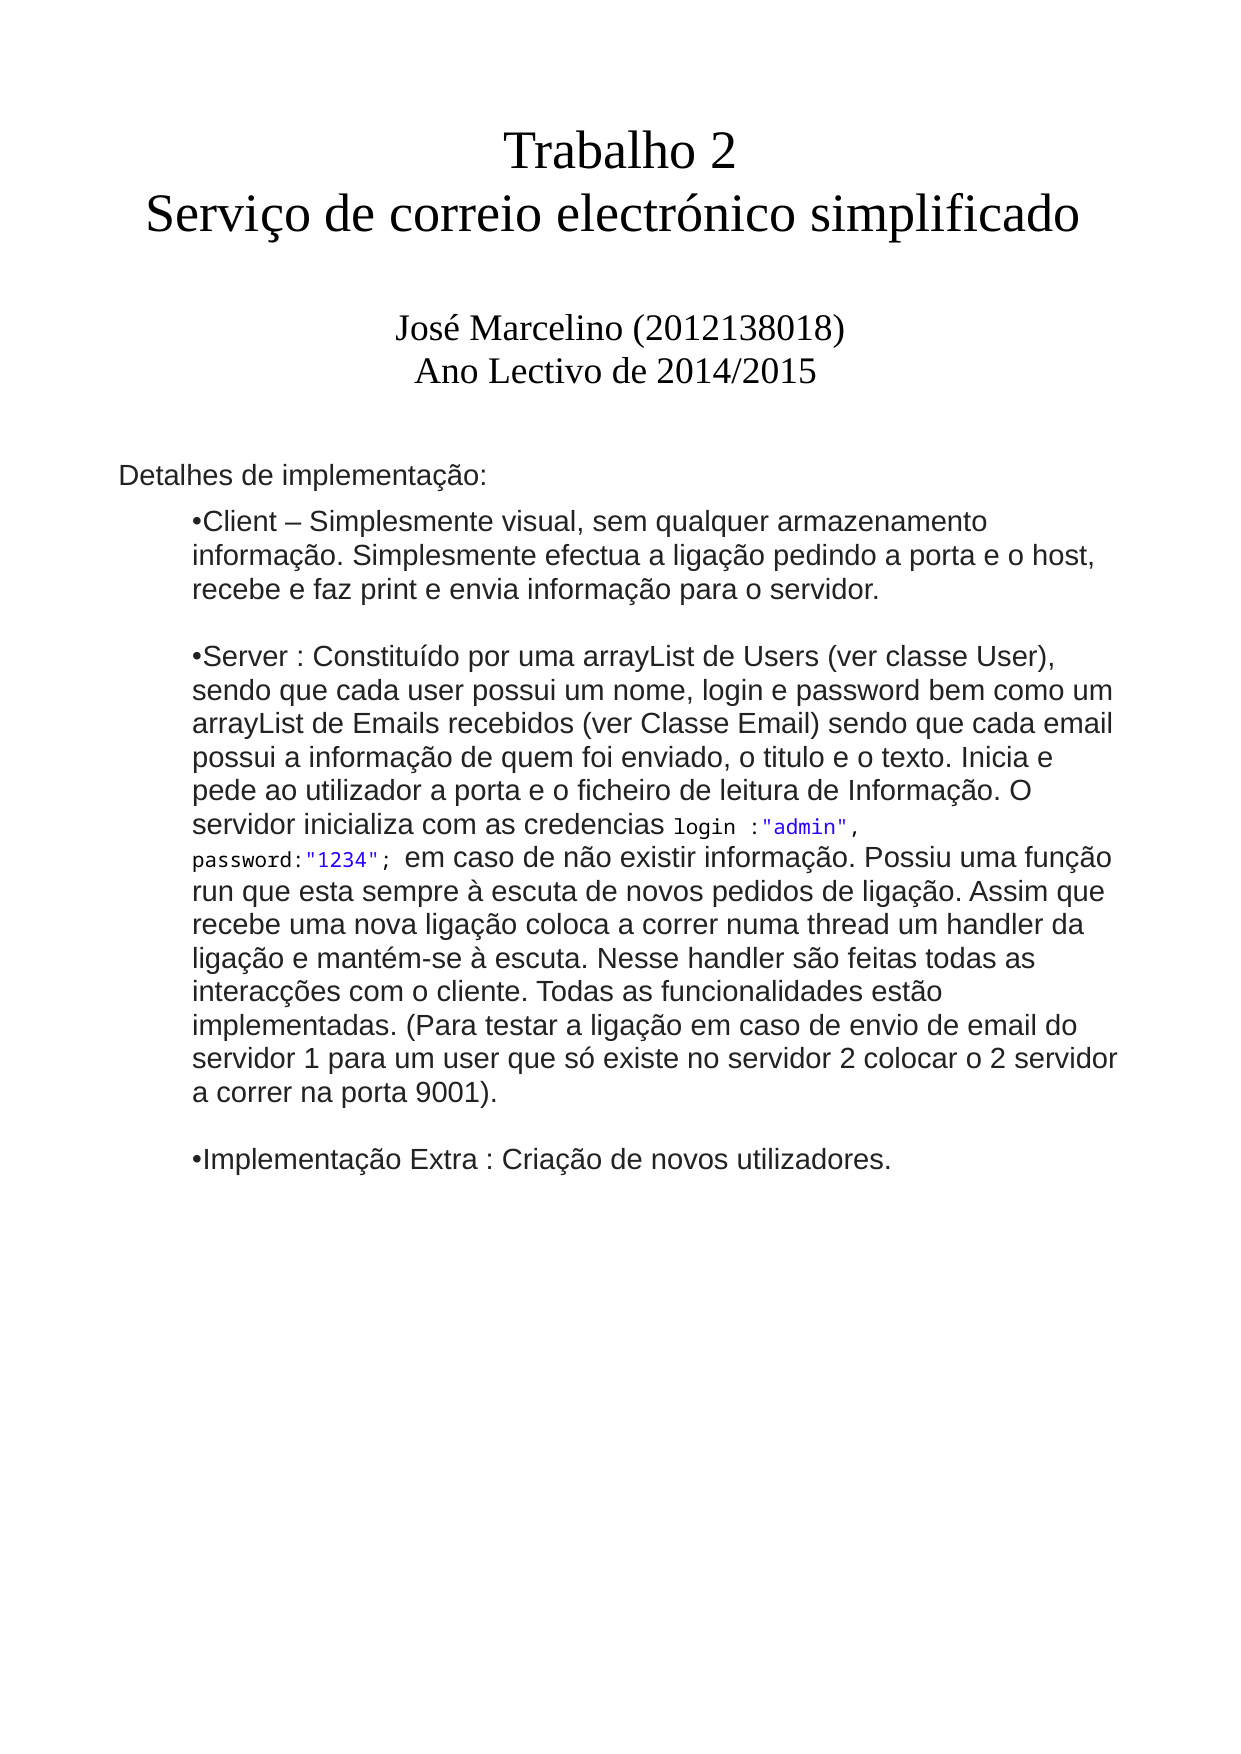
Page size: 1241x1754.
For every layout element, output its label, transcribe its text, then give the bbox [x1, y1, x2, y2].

text José Marcelino (2012138018) [118, 305, 1122, 348]
text Ano Lectivo de 2014/2015 [118, 348, 1122, 391]
text Trabalho 2 [118, 118, 1122, 180]
list Server : Constituído por uma arrayList de Users (ver classe User), sendo que cada user possui um nome, login e password bem como um arrayList de Emails recebidos (ver Classe Email) sendo que cada email possui a informação de quem foi enviado, o titulo e o texto. Inicia e pede ao utilizador a porta e o ficheiro de leitura de Informação. O servidor inicializa com as credencias login :"admin", password:"1234"; em caso de não existir informação. Possiu uma função run que esta sempre à escuta de novos pedidos de ligação. Assim que recebe uma nova ligação coloca a correr numa thread um handler da ligação e mantém-se à escuta. Nesse handler são feitas todas as interacções com o cliente. Todas as funcionalidades estão implementadas. (Para testar a ligação em caso de envio de email do servidor 1 para um user que só existe no servidor 2 colocar o 2 servidor a correr na porta 9001). [118, 639, 1122, 1108]
list Client – Simplesmente visual, sem qualquer armazenamento informação. Simplesmente efectua a ligação pedindo a porta e o host, recebe e faz print e envia informação para o servidor. [118, 504, 1122, 605]
text Detalhes de implementação: [118, 425, 1122, 492]
text Serviço de correio electrónico simplificado [118, 180, 1122, 243]
list Implementação Extra : Criação de novos utilizadores. [118, 1142, 1122, 1176]
